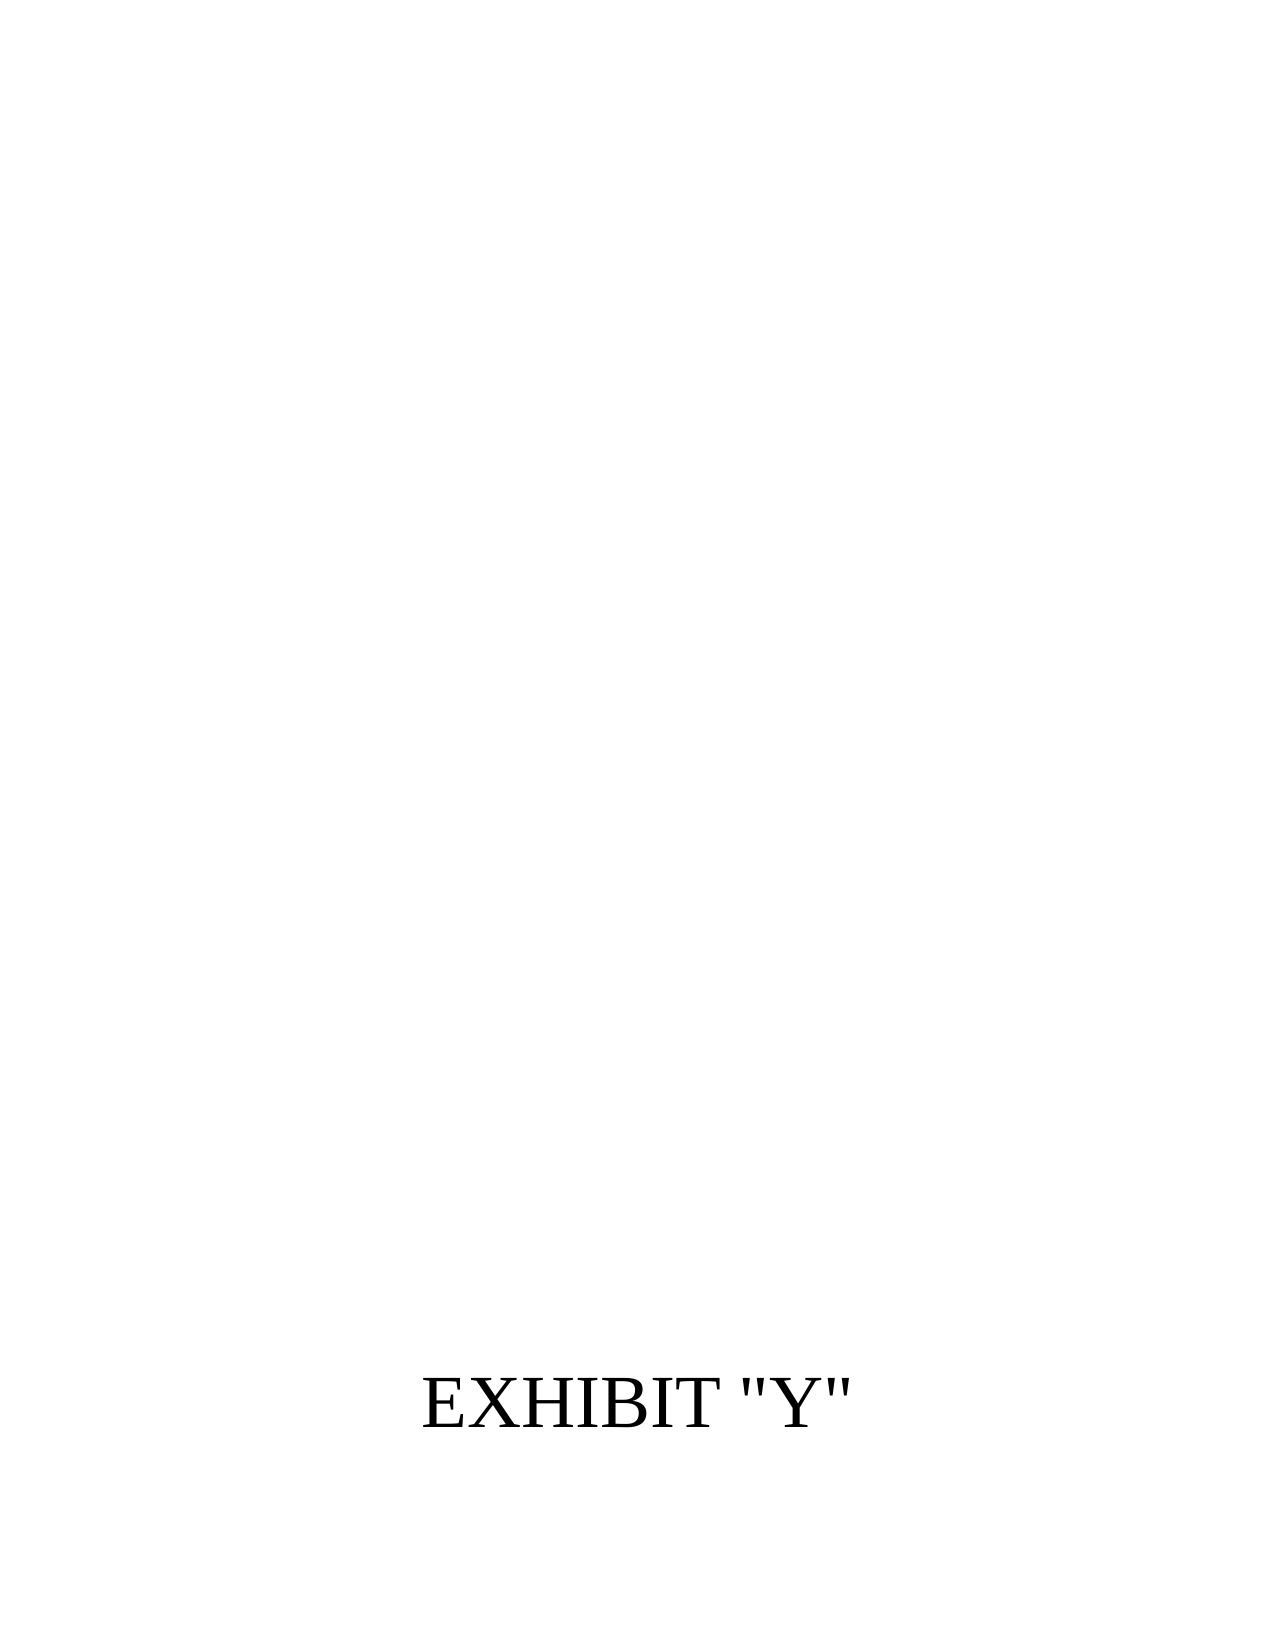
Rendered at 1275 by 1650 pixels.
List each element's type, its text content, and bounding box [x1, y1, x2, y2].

text EXHIBIT "Y" [150, 1357, 1125, 1444]
